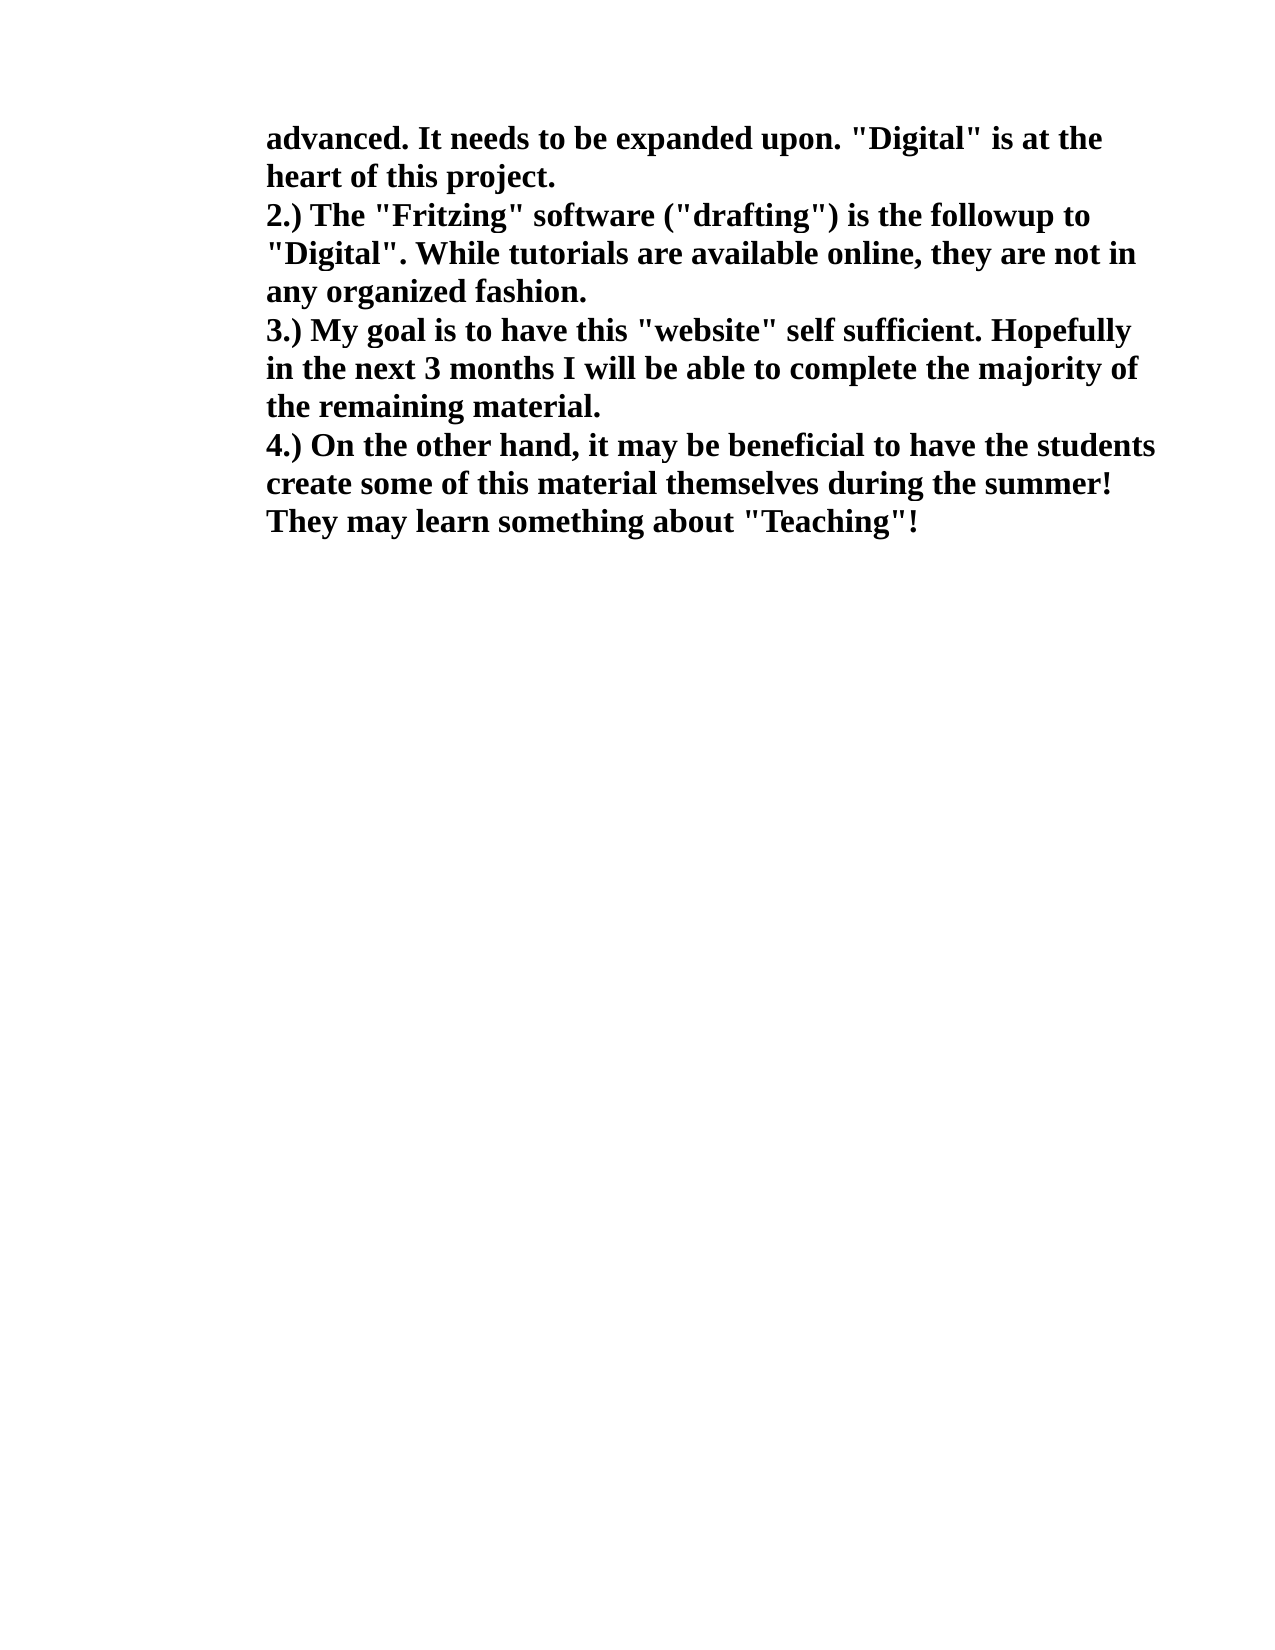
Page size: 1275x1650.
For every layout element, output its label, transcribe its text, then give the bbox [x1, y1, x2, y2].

text advanced. It needs to be expanded upon. "Digital" is at the heart of this project. [266, 118, 1157, 195]
text 4.) On the other hand, it may be beneficial to have the students create some of this material themselves during the summer! They may learn something about "Teaching"! [266, 425, 1157, 540]
text 2.) The "Fritzing" software ("drafting") is the followup to "Digital". While tutorials are available online, they are not in any organized fashion. [266, 195, 1157, 310]
text 3.) My goal is to have this "website" self sufficient. Hopefully in the next 3 months I will be able to complete the majority of the remaining material. [266, 310, 1157, 425]
